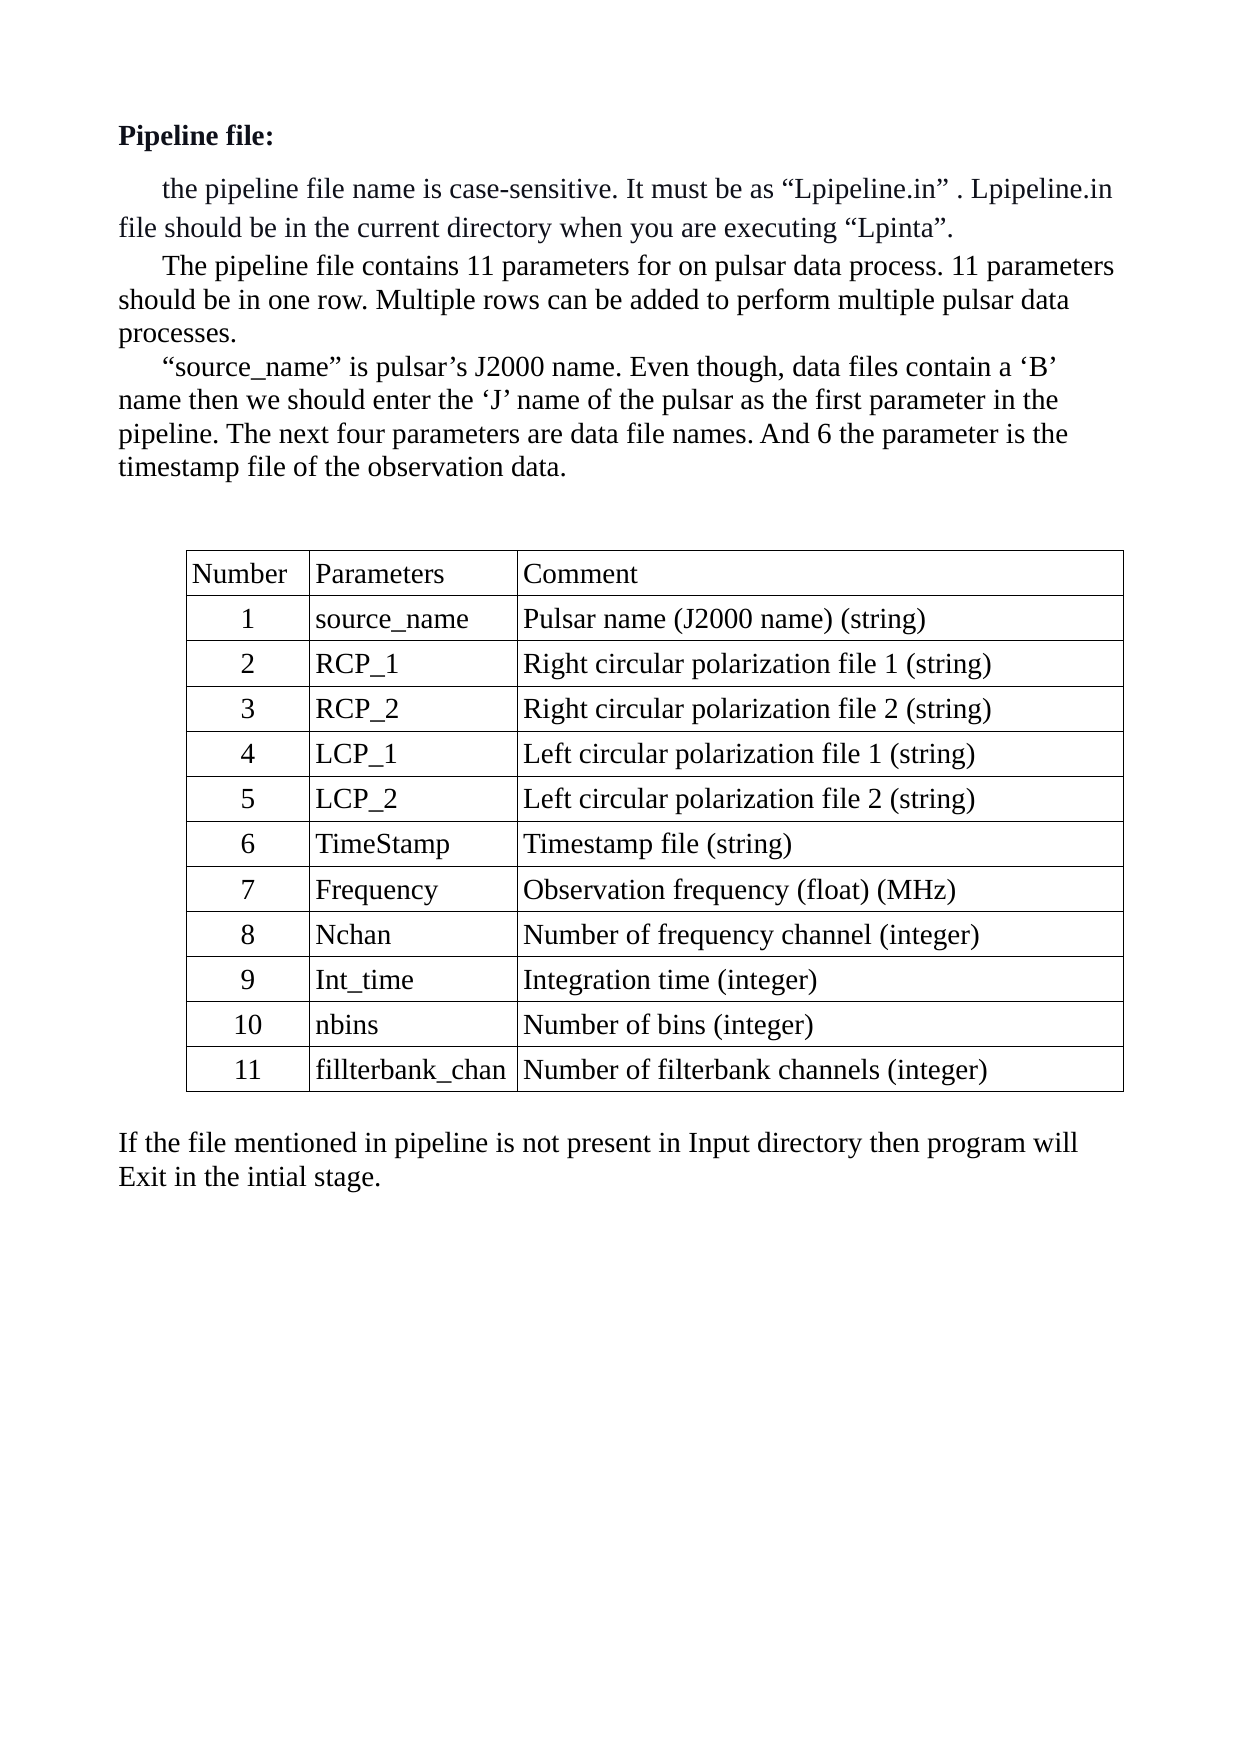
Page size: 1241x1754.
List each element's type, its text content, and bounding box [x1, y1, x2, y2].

table_header Number [187, 551, 309, 595]
table_cell 4 [187, 732, 309, 776]
table_cell Pulsar name (J2000 name) (string) [518, 596, 1123, 640]
table_cell 10 [187, 1002, 309, 1046]
table_cell nbins [310, 1002, 517, 1046]
table_cell 11 [187, 1047, 309, 1091]
table_header Comment [518, 551, 1123, 595]
table_cell Left circular polarization file 2 (string) [518, 777, 1123, 821]
table_cell LCP_2 [310, 777, 517, 821]
text the pipeline file name is case-sensitive. It must be as “Lpipeline.in” . Lpipeline.in file should be in the current directory when you are executing “Lpinta”. [118, 171, 1122, 243]
table_cell source_name [310, 596, 517, 640]
table_cell 7 [187, 867, 309, 911]
table_cell 5 [187, 777, 309, 821]
text The pipeline file contains 11 parameters for on pulsar data process. 11 parameters should be in one row. Multiple rows can be added to perform multiple pulsar data processes. [118, 248, 1122, 349]
table_cell Observation frequency (float) (MHz) [518, 867, 1123, 911]
table_cell Frequency [310, 867, 517, 911]
text If the file mentioned in pipeline is not present in Input directory then program will Exit in the intial stage. [118, 1125, 1122, 1192]
table_header Parameters [310, 551, 517, 595]
table_cell Number of filterbank channels (integer) [518, 1047, 1123, 1091]
table_cell Timestamp file (string) [518, 822, 1123, 866]
table_cell Left circular polarization file 1 (string) [518, 732, 1123, 776]
table_cell fillterbank_chan [310, 1047, 517, 1091]
table_cell Number of frequency channel (integer) [518, 912, 1123, 956]
text Pipeline file: [118, 118, 1122, 152]
table_cell Int_time [310, 957, 517, 1001]
table_cell Integration time (integer) [518, 957, 1123, 1001]
table_cell 8 [187, 912, 309, 956]
table_cell TimeStamp [310, 822, 517, 866]
table_cell Nchan [310, 912, 517, 956]
table_cell 6 [187, 822, 309, 866]
table_cell 3 [187, 687, 309, 731]
table_cell RCP_2 [310, 687, 517, 731]
text “source_name” is pulsar’s J2000 name. Even though, data files contain a ‘B’ name then we should enter the ‘J’ name of the pulsar as the first parameter in the pipeline. The next four parameters are data file names. And 6 the parameter is the timestamp file of the observation data. [118, 349, 1122, 483]
table_cell LCP_1 [310, 732, 517, 776]
table_cell RCP_1 [310, 641, 517, 686]
table_cell 9 [187, 957, 309, 1001]
table_cell 2 [187, 641, 309, 686]
table_cell Right circular polarization file 1 (string) [518, 641, 1123, 686]
table_cell Right circular polarization file 2 (string) [518, 687, 1123, 731]
table_cell 1 [187, 596, 309, 640]
table_cell Number of bins (integer) [518, 1002, 1123, 1046]
